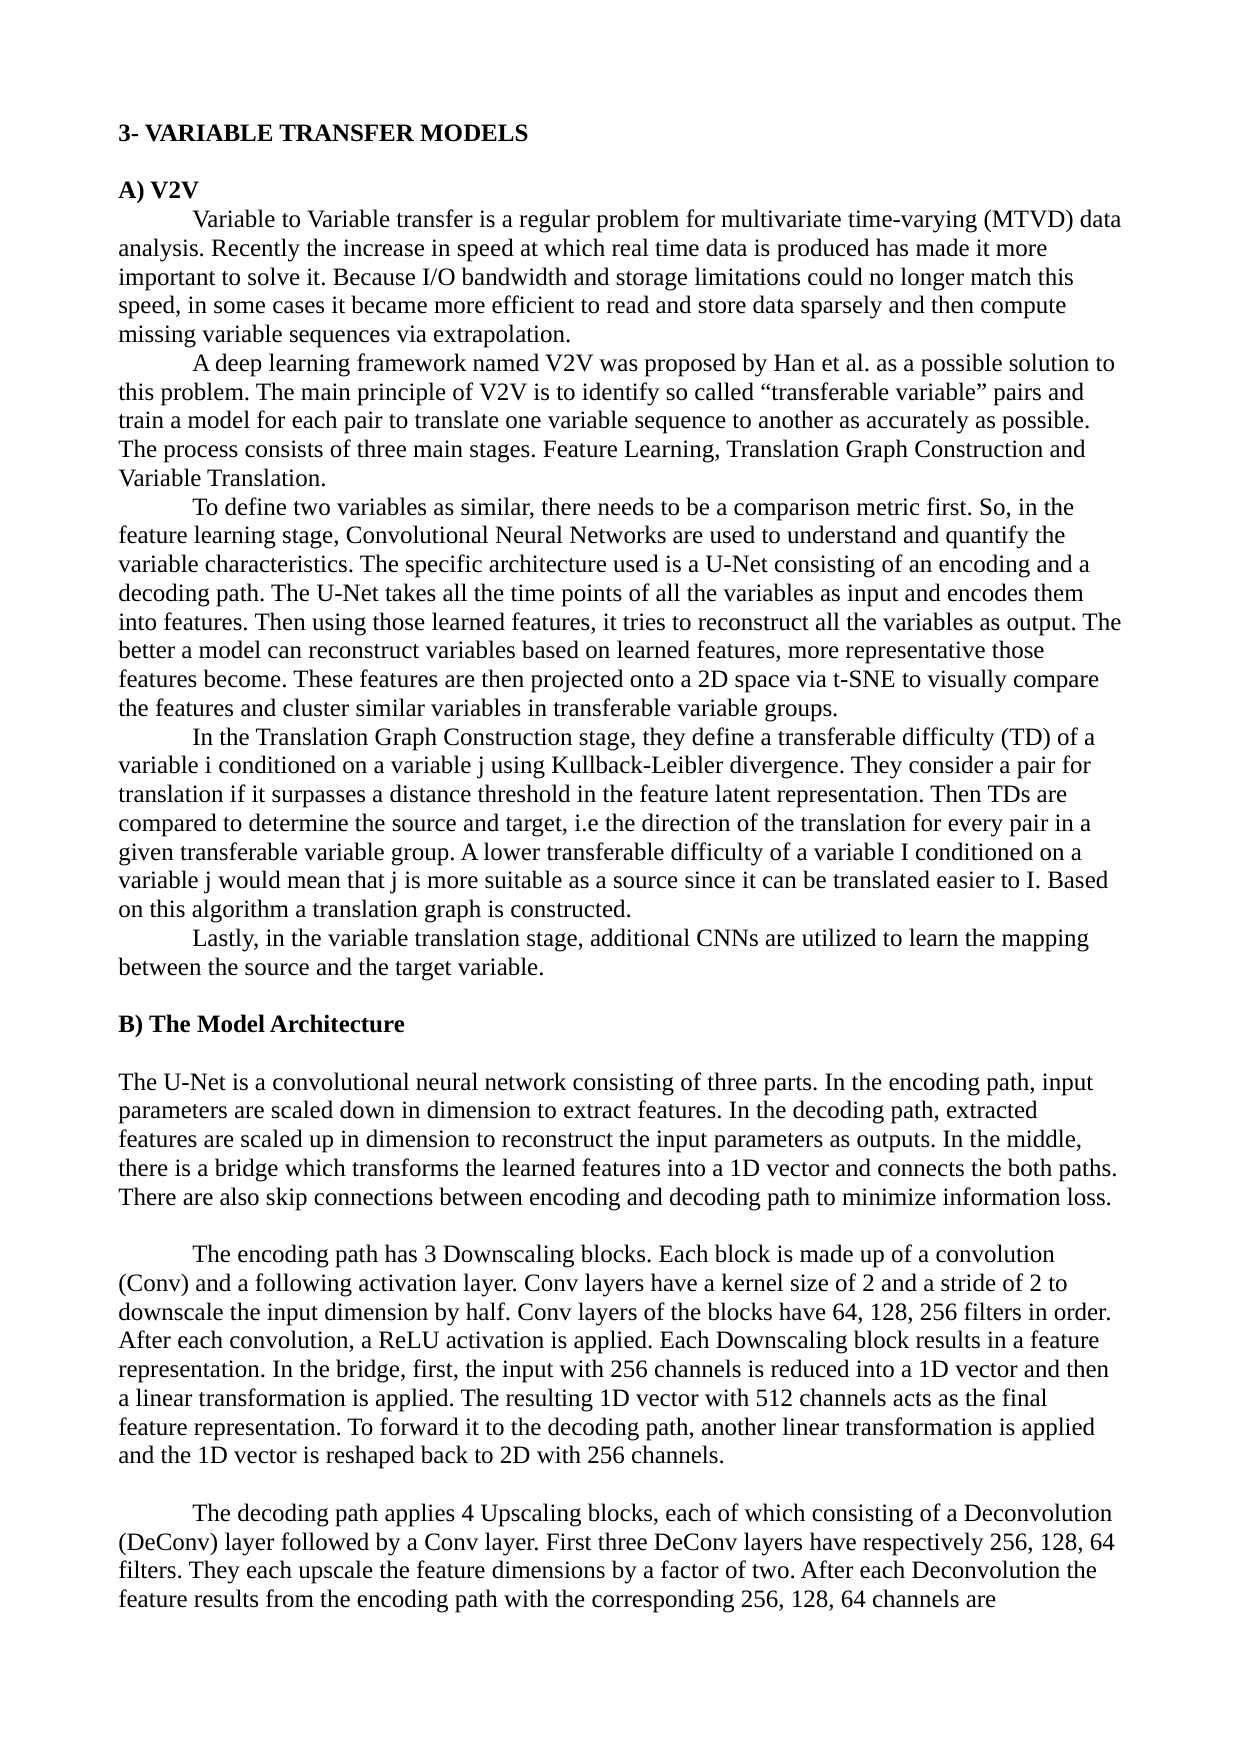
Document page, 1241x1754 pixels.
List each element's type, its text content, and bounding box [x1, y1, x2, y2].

text Lastly, in the variable translation stage, additional CNNs are utilized to learn the mapping between the source and the target variable. [118, 923, 1122, 981]
text A) V2V [118, 176, 1122, 204]
text The U-Net is a convolutional neural network consisting of three parts. In the encoding path, input parameters are scaled down in dimension to extract features. In the decoding path, extracted features are scaled up in dimension to reconstruct the input parameters as outputs. In the middle, there is a bridge which transforms the learned features into a 1D vector and connects the both paths. There are also skip connections between encoding and decoding path to minimize information loss. [118, 1067, 1122, 1211]
text A deep learning framework named V2V was proposed by Han et al. as a possible solution to this problem. The main principle of V2V is to identify so called “transferable variable” pairs and train a model for each pair to translate one variable sequence to another as accurately as possible. The process consists of three main stages. Feature Learning, Translation Graph Construction and Variable Translation. [118, 348, 1122, 492]
text B) The Model Architecture [118, 1009, 1122, 1038]
text To define two variables as similar, there needs to be a comparison metric first. So, in the feature learning stage, Convolutional Neural Networks are used to understand and quantify the variable characteristics. The specific architecture used is a U-Net consisting of an encoding and a decoding path. The U-Net takes all the time points of all the variables as input and encodes them into features. Then using those learned features, it tries to reconstruct all the variables as output. The better a model can reconstruct variables based on learned features, more representative those features become. These features are then projected onto a 2D space via t-SNE to visually compare the features and cluster similar variables in transferable variable groups. [118, 492, 1122, 722]
text In the Translation Graph Construction stage, they define a transferable difficulty (TD) of a variable i conditioned on a variable j using Kullback-Leibler divergence. They consider a pair for translation if it surpasses a distance threshold in the feature latent representation. Then TDs are compared to determine the source and target, i.e the direction of the translation for every pair in a given transferable variable group. A lower transferable difficulty of a variable I conditioned on a variable j would mean that j is more suitable as a source since it can be translated easier to I. Based on this algorithm a translation graph is constructed. [118, 722, 1122, 923]
text Variable to Variable transfer is a regular problem for multivariate time-varying (MTVD) data analysis. Recently the increase in speed at which real time data is produced has made it more important to solve it. Because I/O bandwidth and storage limitations could no longer match this speed, in some cases it became more efficient to read and store data sparsely and then compute missing variable sequences via extrapolation. [118, 204, 1122, 348]
text The encoding path has 3 Downscaling blocks. Each block is made up of a convolution (Conv) and a following activation layer. Conv layers have a kernel size of 2 and a stride of 2 to downscale the input dimension by half. Conv layers of the blocks have 64, 128, 256 filters in order. After each convolution, a ReLU activation is applied. Each Downscaling block results in a feature representation. In the bridge, first, the input with 256 channels is reduced into a 1D vector and then a linear transformation is applied. The resulting 1D vector with 512 channels acts as the final feature representation. To forward it to the decoding path, another linear transformation is applied and the 1D vector is reshaped back to 2D with 256 channels. [118, 1239, 1122, 1469]
text The decoding path applies 4 Upscaling blocks, each of which consisting of a Deconvolution (DeConv) layer followed by a Conv layer. First three DeConv layers have respectively 256, 128, 64 filters. They each upscale the feature dimensions by a factor of two. After each Deconvolution the feature results from the encoding path with the corresponding 256, 128, 64 channels are [118, 1498, 1122, 1613]
text 3- VARIABLE TRANSFER MODELS [118, 118, 1122, 147]
